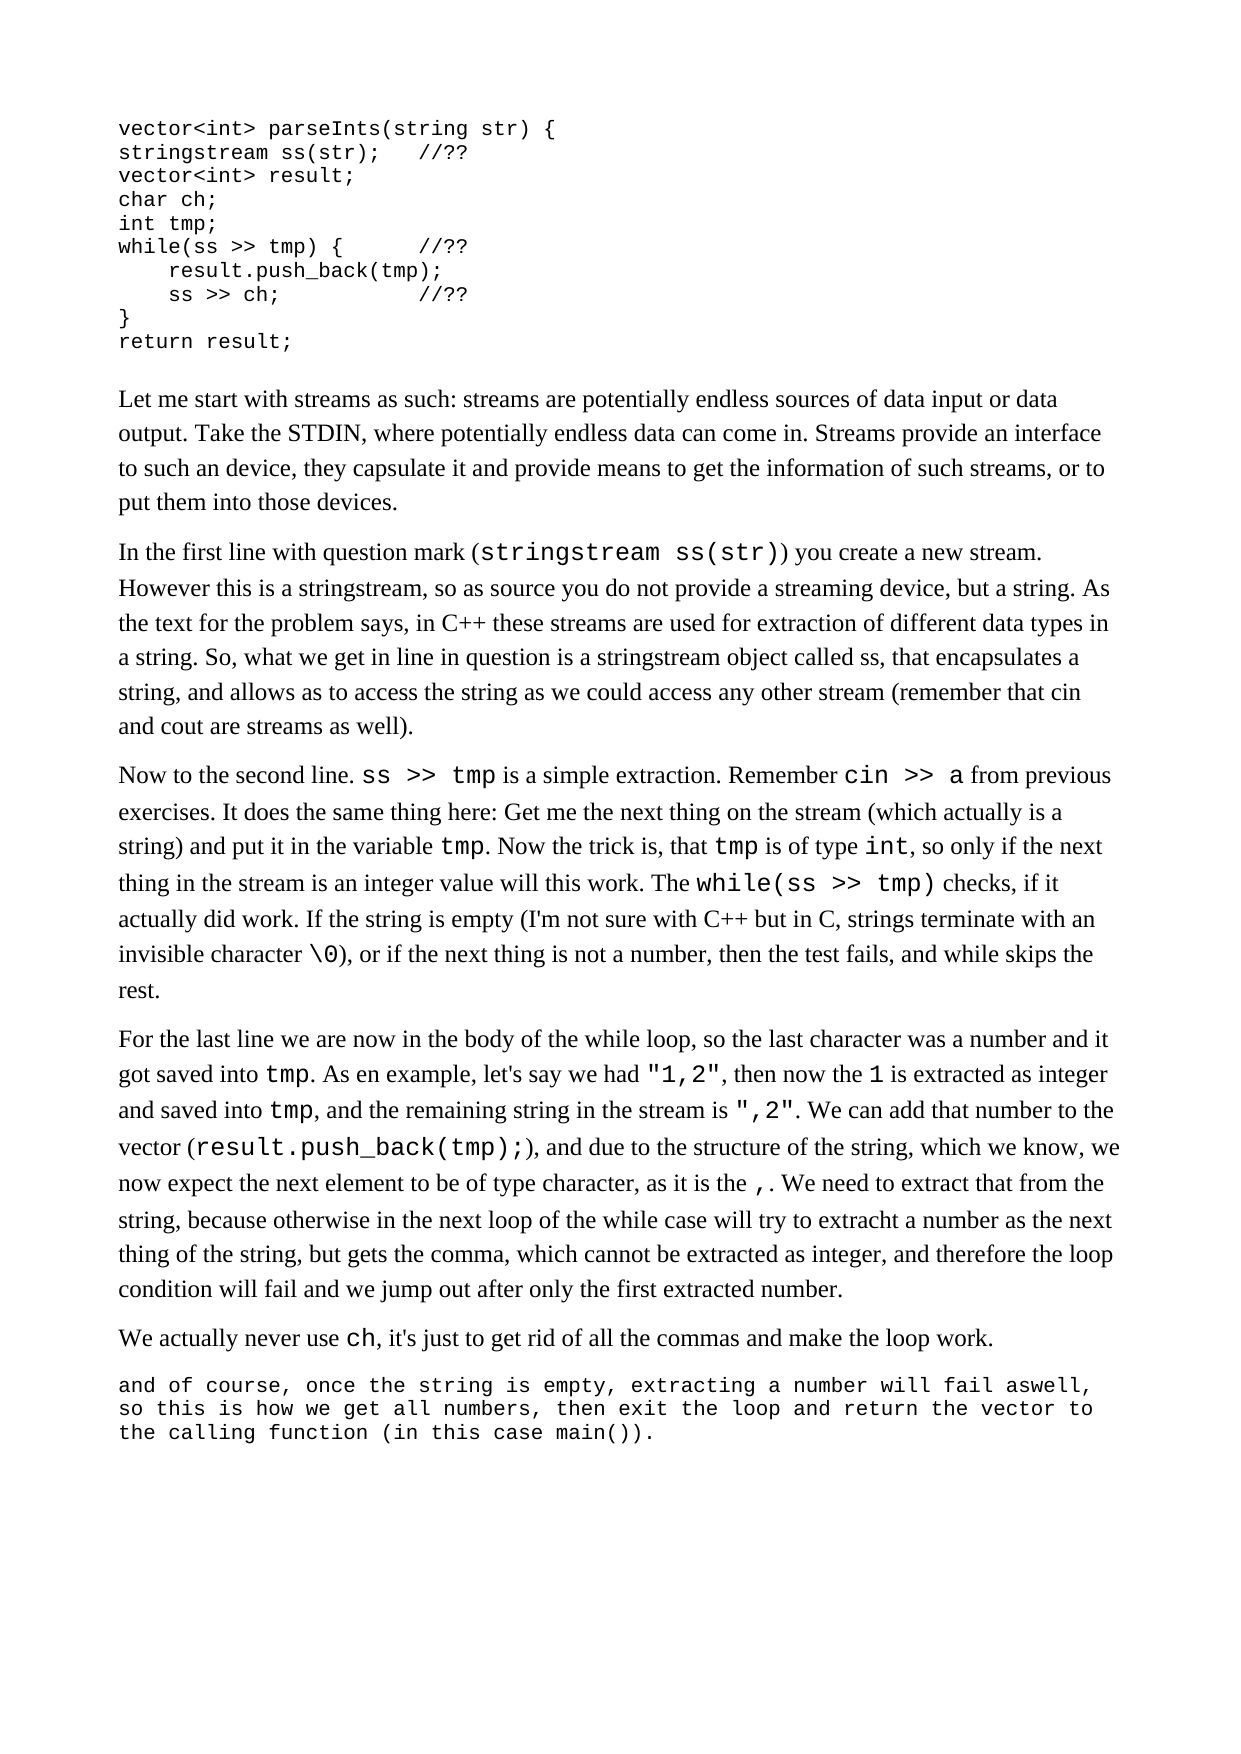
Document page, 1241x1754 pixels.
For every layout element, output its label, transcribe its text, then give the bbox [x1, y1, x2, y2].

text In the first line with question mark (stringstream ss(str)) you create a new stream. However this is a stringstream, so as source you do not provide a streaming device, but a string. As the text for the problem says, in C++ these streams are used for extraction of different data types in a string. So, what we get in line in question is a stringstream object called ss, that encapsulates a string, and allows as to access the string as we could access any other stream (remember that cin and cout are streams as well). [118, 537, 1122, 740]
text vector<int> parseInts(string str) { [118, 118, 1122, 142]
text We actually never use ch, it's just to get rid of all the commas and make the loop work. [118, 1323, 1122, 1354]
text result.push_back(tmp); [118, 260, 1122, 284]
text int tmp; [118, 213, 1122, 236]
text stringstream ss(str); //?? [118, 142, 1122, 165]
text } [118, 307, 1122, 331]
text and of course, once the string is empty, extracting a number will fail aswell, so this is how we get all numbers, then exit the loop and return the vector to the calling function (in this case main()). [118, 1375, 1122, 1446]
text ss >> ch; //?? [118, 284, 1122, 307]
text return result; [118, 331, 1122, 354]
text while(ss >> tmp) { //?? [118, 236, 1122, 260]
text vector<int> result; [118, 165, 1122, 189]
text Now to the second line. ss >> tmp is a simple extraction. Remember cin >> a from previous exercises. It does the same thing here: Get me the next thing on the stream (which actually is a string) and put it in the variable tmp. Now the trick is, that tmp is of type int, so only if the next thing in the stream is an integer value will this work. The while(ss >> tmp) checks, if it actually did work. If the string is empty (I'm not sure with C++ but in C, strings terminate with an invisible character \0), or if the next thing is not a number, then the test fails, and while skips the rest. [118, 760, 1122, 1004]
text char ch; [118, 189, 1122, 213]
text Let me start with streams as such: streams are potentially endless sources of data input or data output. Take the STDIN, where potentially endless data can come in. Streams provide an interface to such an device, they capsulate it and provide means to get the information of such streams, or to put them into those devices. [118, 384, 1122, 516]
text For the last line we are now in the body of the while loop, so the last character was a number and it got saved into tmp. As en example, let's say we had "1,2", then now the 1 is extracted as integer and saved into tmp, and the remaining string in the stream is ",2". We can add that number to the vector (result.push_back(tmp);), and due to the structure of the string, which we know, we now expect the next element to be of type character, as it is the ,. We need to extract that from the string, because otherwise in the next loop of the while case will try to extracht a number as the next thing of the string, but gets the comma, which cannot be extracted as integer, and therefore the loop condition will fail and we jump out after only the first extracted number. [118, 1024, 1122, 1303]
